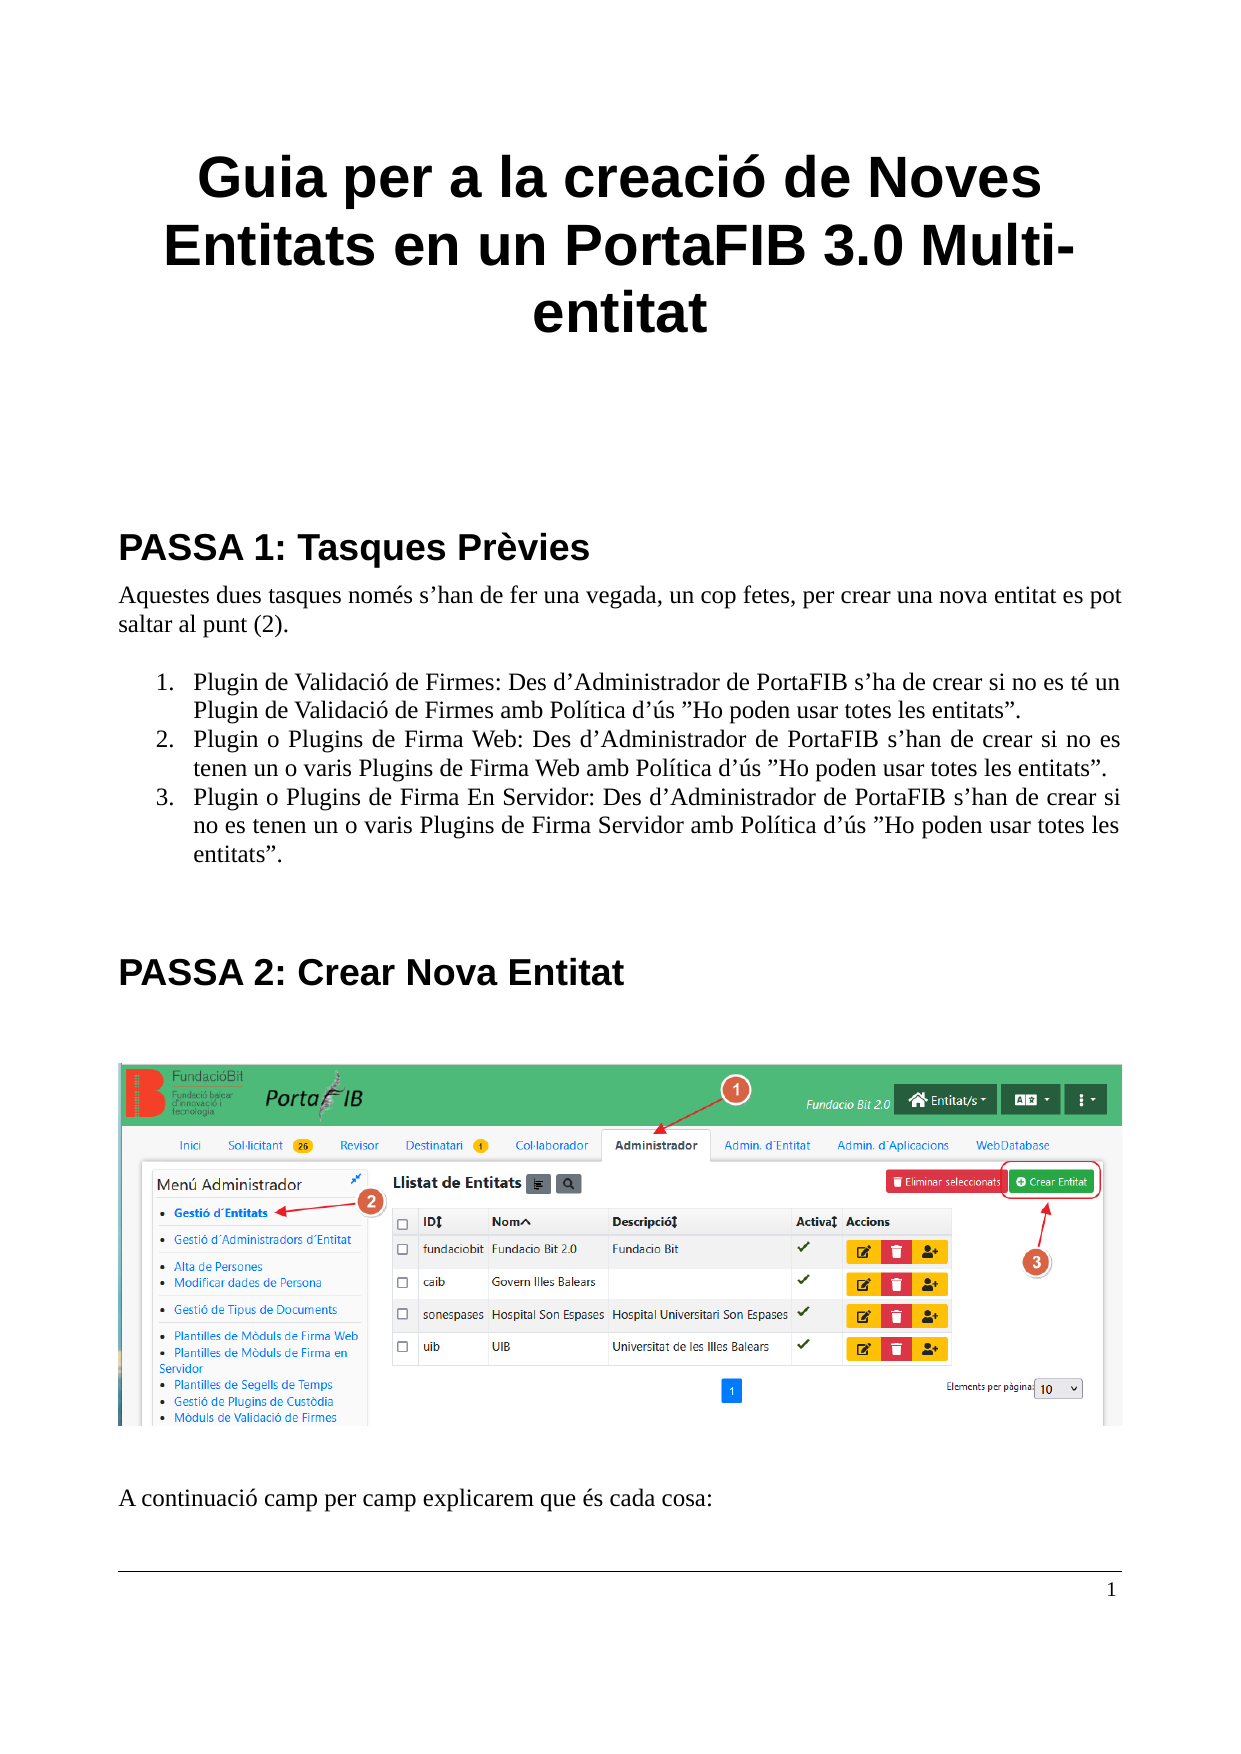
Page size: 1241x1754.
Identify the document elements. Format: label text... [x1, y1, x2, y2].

list Plugin de Validació de Firmes: Des d’Administrador de PortaFIB s’ha de crear si no es té un Plugin de Validació de Firmes amb Política d’ús ”Ho poden usar totes les entitats”. [156, 667, 1122, 724]
subtitle PASSA 1: Tasques Prèvies [118, 525, 1122, 568]
text A continuació camp per camp explicarem que és cada cosa: [118, 1483, 1122, 1511]
picture [118, 1063, 1123, 1426]
list Plugin o Plugins de Firma Web: Des d’Administrador de PortaFIB s’han de crear si no es tenen un o varis Plugins de Firma Web amb Política d’ús ”Ho poden usar totes les entitats”. [156, 724, 1122, 782]
subtitle PASSA 2: Crear Nova Entitat [118, 950, 1122, 993]
text Aquestes dues tasques només s’han de fer una vegada, un cop fetes, per crear una nova entitat es pot saltar al punt (2). [118, 580, 1122, 638]
title Guia per a la creació de Noves Entitats en un PortaFIB 3.0 Multi-entitat [118, 143, 1122, 344]
list Plugin o Plugins de Firma En Servidor: Des d’Administrador de PortaFIB s’han de crear si no es tenen un o varis Plugins de Firma Servidor amb Política d’ús ”Ho poden usar totes les entitats”. [156, 782, 1122, 868]
